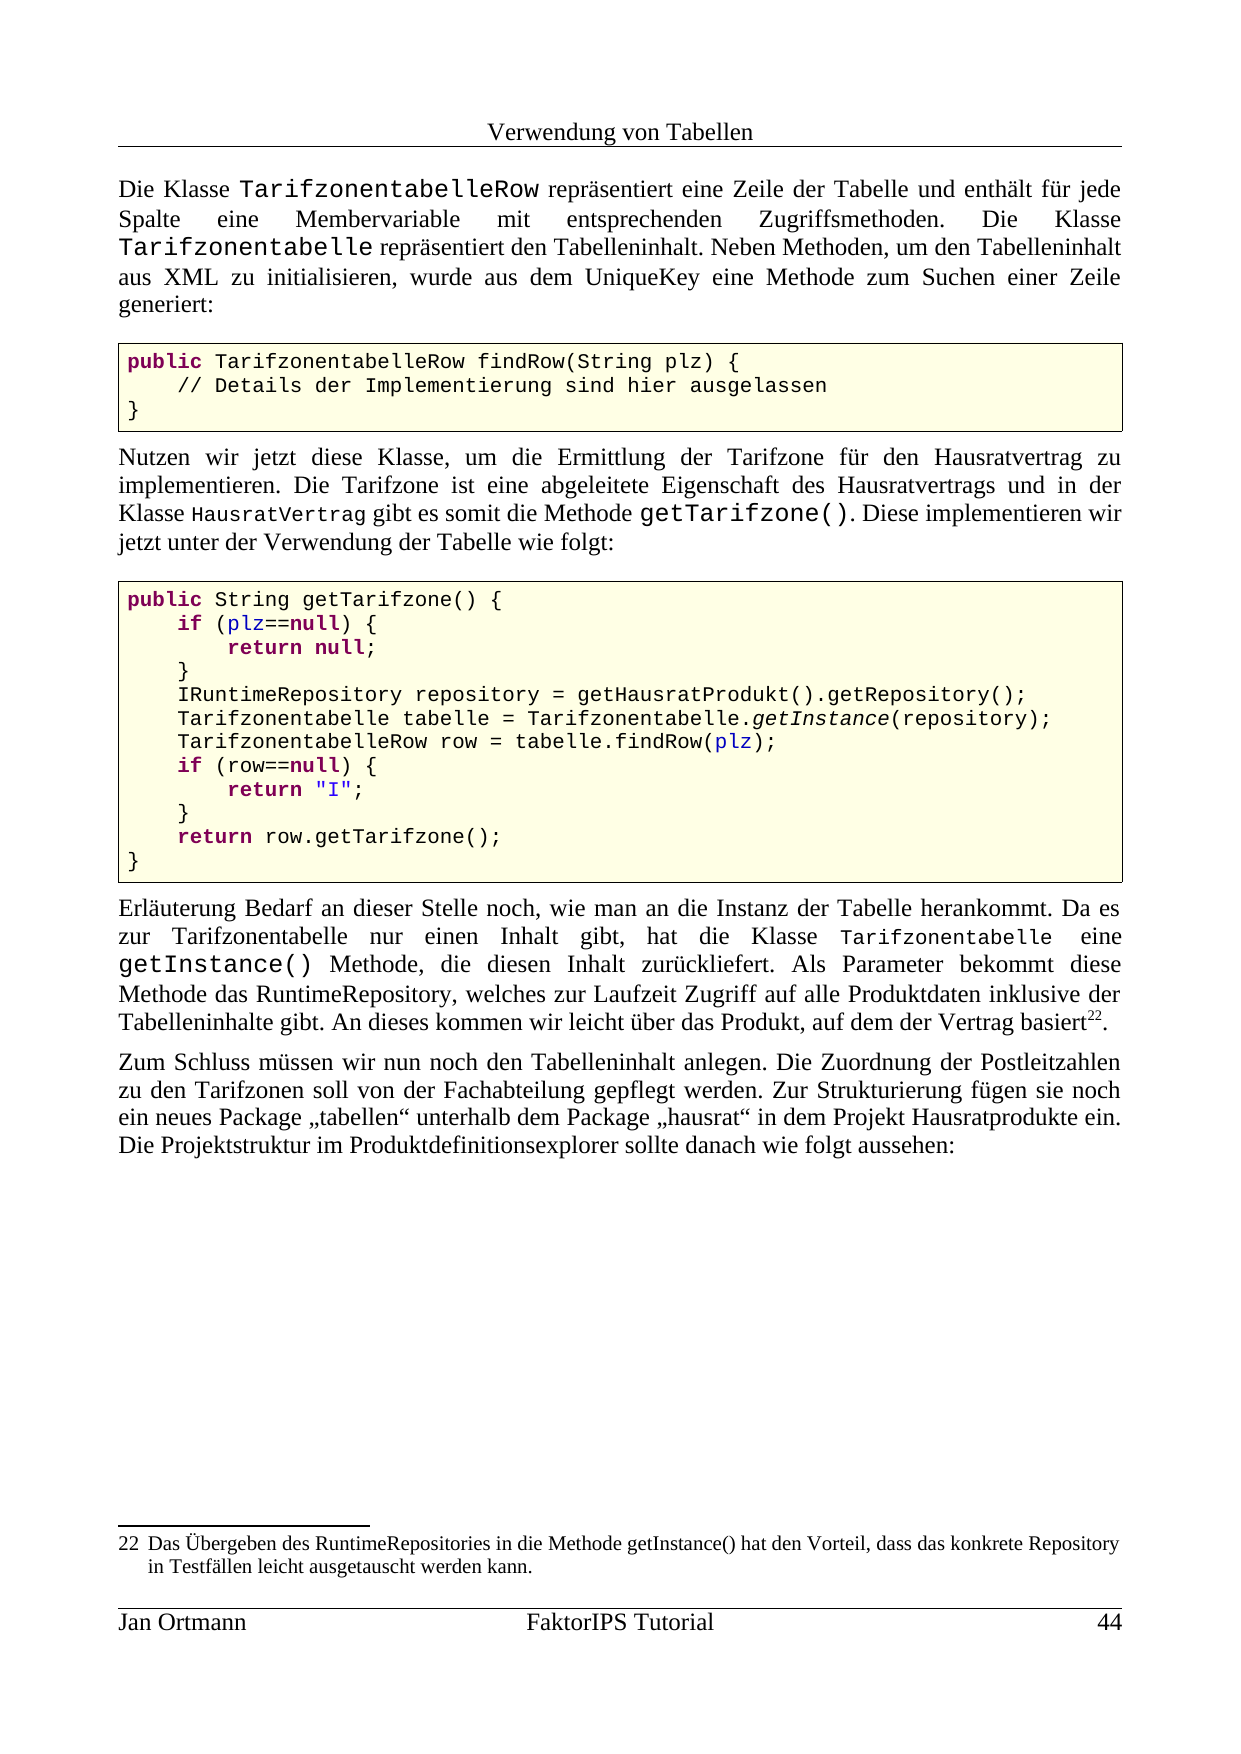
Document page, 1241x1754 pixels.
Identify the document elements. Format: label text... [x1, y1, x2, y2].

text IRuntimeRepository repository = getHausratProdukt().getRepository(); [127, 684, 1113, 708]
text Zum Schluss müssen wir nun noch den Tabelleninhalt anlegen. Die Zuordnung der Postleitzahlen zu den Tarifzonen soll von der Fachabteilung gepflegt werden. Zur Strukturierung fügen sie noch ein neues Package „tabellen“ unterhalb dem Package „hausrat“ in dem Projekt Hausratprodukte ein. Die Projektstruktur im Produktdefinitionsexplorer sollte danach wie folgt aussehen: [118, 1048, 1122, 1159]
text } [127, 399, 1113, 422]
text Erläuterung Bedarf an dieser Stelle noch, wie man an die Instanz der Tabelle herankommt. Da es zur Tarifzonentabelle nur einen Inhalt gibt, hat die Klasse Tarifzonentabelle eine getInstance() Methode, die diesen Inhalt zurückliefert. Als Parameter bekommt diese Methode das RuntimeRepository, welches zur Laufzeit Zugriff auf alle Produktdaten inklusive der Tabelleninhalte gibt. An dieses kommen wir leicht über das Produkt, auf dem der Vertrag basiert. [118, 883, 1122, 1036]
text return row.getTarifzone(); [127, 826, 1113, 849]
text } [127, 660, 1113, 684]
text [118, 569, 1122, 580]
text public String getTarifzone() { [127, 589, 1113, 613]
text Das Übergeben des RuntimeRepositories in die Methode getInstance() hat den Vorteil, dass das konkrete Repository in Testfällen leicht ausgetauscht werden kann. [118, 1532, 1122, 1578]
text return null; [127, 637, 1113, 660]
text Die Klasse TarifzonentabelleRow repräsentiert eine Zeile der Tabelle und enthält für jede Spalte eine Membervariable mit entsprechenden Zugriffsmethoden. Die Klasse Tarifzonentabelle repräsentiert den Tabelleninhalt. Neben Methoden, um den Tabelleninhalt aus XML zu initialisieren, wurde aus dem UniqueKey eine Methode zum Suchen einer Zeile generiert: [118, 175, 1122, 318]
text if (plz==null) { [127, 613, 1113, 637]
text public TarifzonentabelleRow findRow(String plz) { [127, 351, 1113, 375]
text TarifzonentabelleRow row = tabelle.findRow(plz); [127, 731, 1113, 755]
text } [127, 802, 1113, 826]
text } [127, 849, 1113, 873]
text [119, 582, 1122, 882]
text Nutzen wir jetzt diese Klasse, um die Ermittlung der Tarifzone für den Hausratvertrag zu implementieren. Die Tarifzone ist eine abgeleitete Eigenschaft des Hausratvertrags und in der Klasse HausratVertrag gibt es somit die Methode getTarifzone(). Diese implementieren wir jetzt unter der Verwendung der Tabelle wie folgt: [118, 432, 1122, 556]
text return "I"; [127, 779, 1113, 802]
text if (row==null) { [127, 755, 1113, 779]
text // Details der Implementierung sind hier ausgelassen [127, 375, 1113, 399]
text [118, 331, 1122, 342]
text Tarifzonentabelle tabelle = Tarifzonentabelle.getInstance(repository); [127, 708, 1113, 731]
